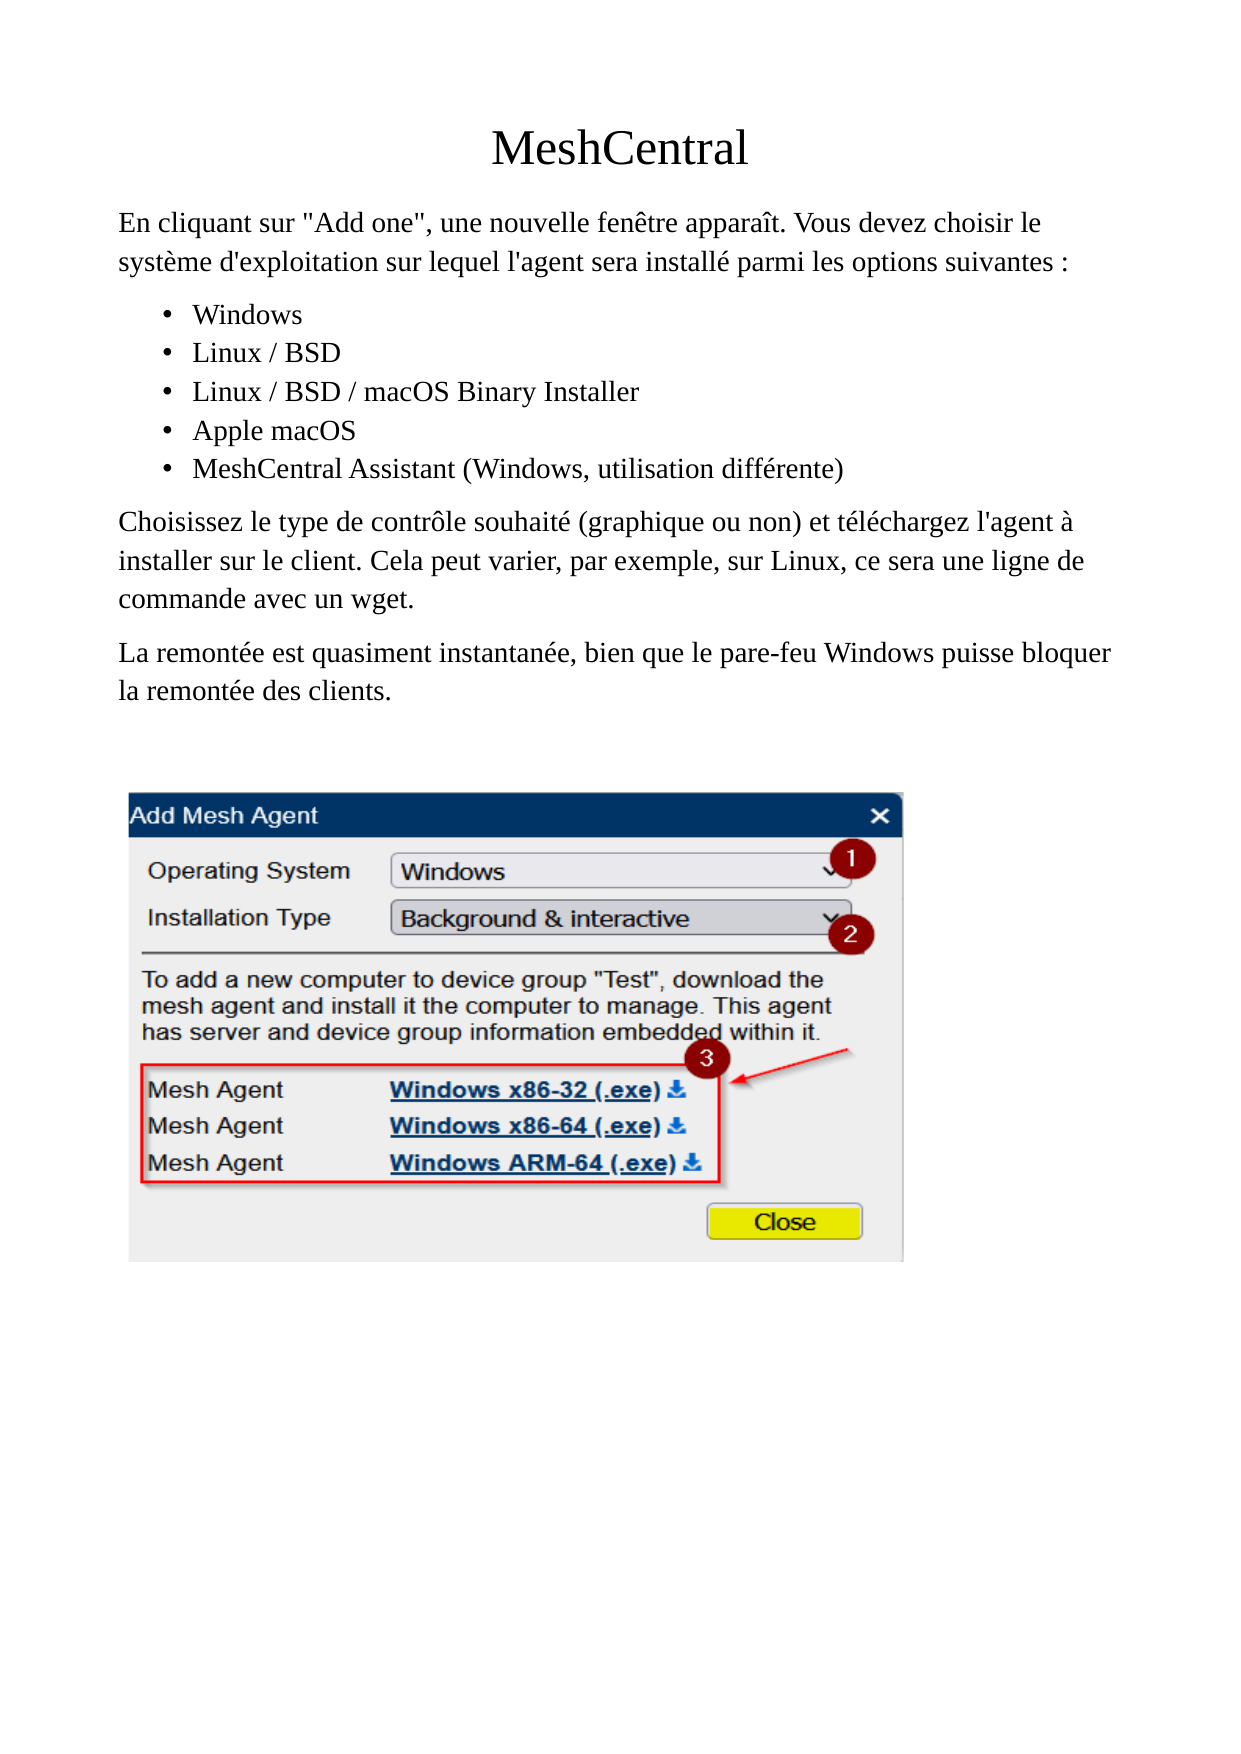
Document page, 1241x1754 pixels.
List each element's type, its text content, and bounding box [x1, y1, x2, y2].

text En cliquant sur "Add one", une nouvelle fenêtre apparaît. Vous devez choisir le système d'exploitation sur lequel l'agent sera installé parmi les options suivantes : [118, 205, 1122, 277]
text La remontée est quasiment instantanée, bien que le pare-feu Windows puisse bloquer la remontée des clients. [118, 635, 1122, 707]
picture [128, 792, 904, 1262]
list Linux / BSD / macOS Binary Installer [162, 374, 1122, 408]
list Windows [162, 297, 1122, 330]
list Apple macOS [162, 413, 1122, 446]
text Choisissez le type de contrôle souhaité (graphique ou non) et téléchargez l'agent à installer sur le client. Cela peut varier, par exemple, sur Linux, ce sera une ligne de commande avec un wget. [118, 504, 1122, 615]
list MeshCentral Assistant (Windows, utilisation différente) [162, 451, 1122, 485]
list Linux / BSD [162, 335, 1122, 369]
